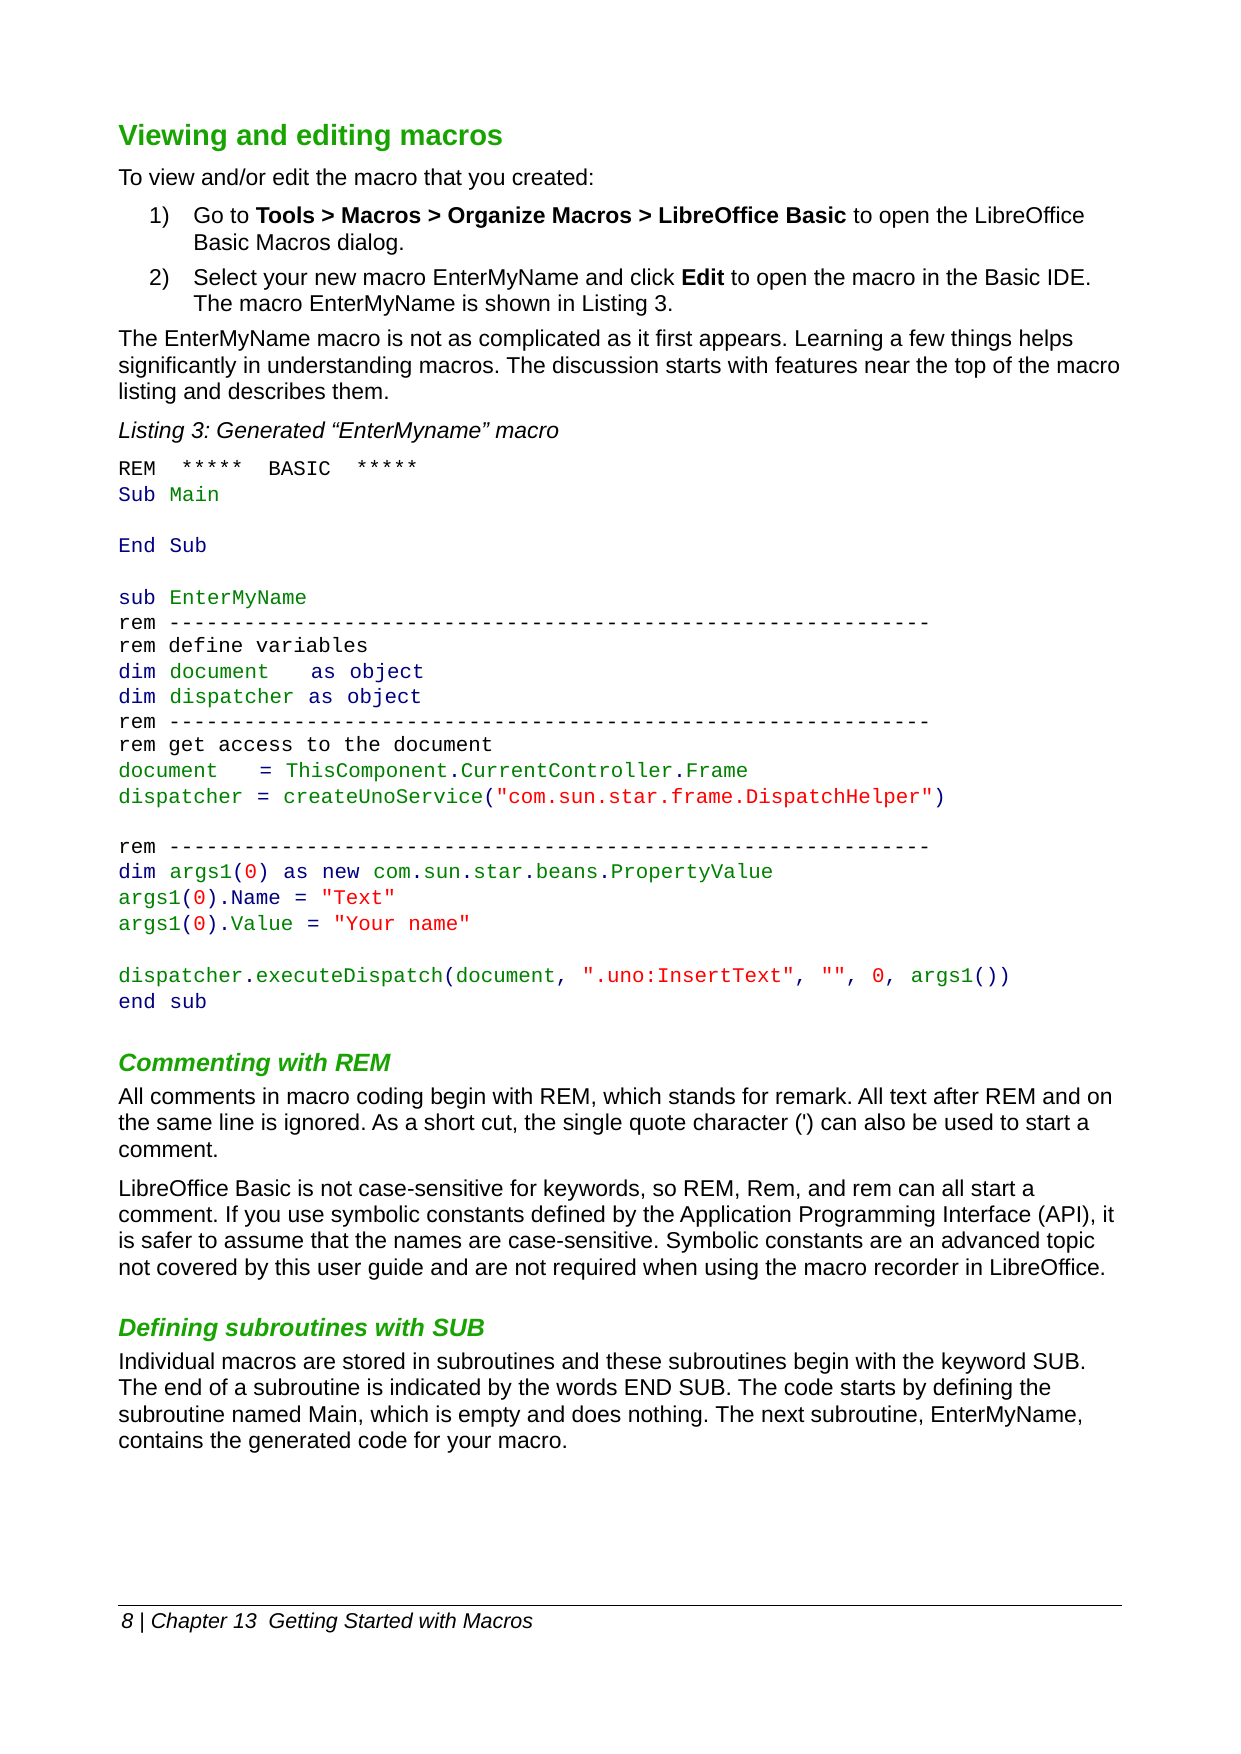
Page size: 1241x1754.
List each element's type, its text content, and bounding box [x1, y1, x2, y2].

text dim dispatcher as object [118, 685, 1122, 711]
text rem define variables [118, 635, 1122, 659]
list Select your new macro EnterMyName and click Edit to open the macro in the Basic IDE. The macro EnterMyName is shown in Listing 3. [169, 264, 1122, 317]
text dispatcher = createUnoService("com.sun.star.frame.DispatchHelper") [118, 784, 1122, 810]
text Individual macros are stored in subroutines and these subroutines begin with the keyword SUB. The end of a subroutine is indicated by the words END SUB. The code starts by defining the subroutine named Main, which is empty and does nothing. The next subroutine, EnterMyName, contains the generated code for your macro. [118, 1348, 1122, 1453]
text document = ThisComponent.CurrentController.Frame [118, 758, 1122, 784]
text All comments in macro coding begin with REM, which stands for remark. All text after REM and on the same line is ignored. As a short cut, the single quote character (') can also be used to start a comment. [118, 1083, 1122, 1162]
subtitle Commenting with REM [118, 1048, 1122, 1077]
text LibreOffice Basic is not case-sensitive for keywords, so REM, Rem, and rem can all start a comment. If you use symbolic constants defined by the Application Programming Interface (API), it is safer to assume that the names are case-sensitive. Symbolic constants are an advanced topic not covered by this user guide and are not required when using the macro recorder in LibreOffice. [118, 1174, 1122, 1280]
text End Sub [118, 534, 1122, 560]
text dim args1(0) as new com.sun.star.beans.PropertyValue [118, 859, 1122, 886]
text dim document as object [118, 659, 1122, 685]
text rem get access to the document [118, 734, 1122, 758]
text rem ------------------------------------------------------------- [118, 711, 1122, 734]
list Go to Tools > Macros > Organize Macros > LibreOffice Basic to open the LibreOffice Basic Macros dialog. [169, 202, 1122, 255]
text dispatcher.executeDispatch(document, ".uno:InsertText", "", 0, args1()) [118, 963, 1122, 989]
text end sub [118, 989, 1122, 1015]
text args1(0).Name = "Text" [118, 886, 1122, 911]
text Sub Main [118, 482, 1122, 508]
text rem ------------------------------------------------------------- [118, 612, 1122, 635]
text args1(0).Value = "Your name" [118, 911, 1122, 937]
text The EnterMyName macro is not as complicated as it first appears. Learning a few things helps significantly in understanding macros. The discussion starts with features near the top of the macro listing and describes them. [118, 325, 1122, 404]
text Listing 3: Generated “EnterMyname” macro [118, 417, 1122, 443]
text rem ------------------------------------------------------------- [118, 836, 1122, 859]
list To view and/or edit the macro that you created: [118, 163, 1122, 190]
text sub EnterMyName [118, 586, 1122, 612]
subtitle Defining subroutines with SUB [118, 1313, 1122, 1342]
text REM ***** BASIC ***** [118, 458, 1122, 482]
subtitle Viewing and editing macros [118, 118, 1122, 152]
